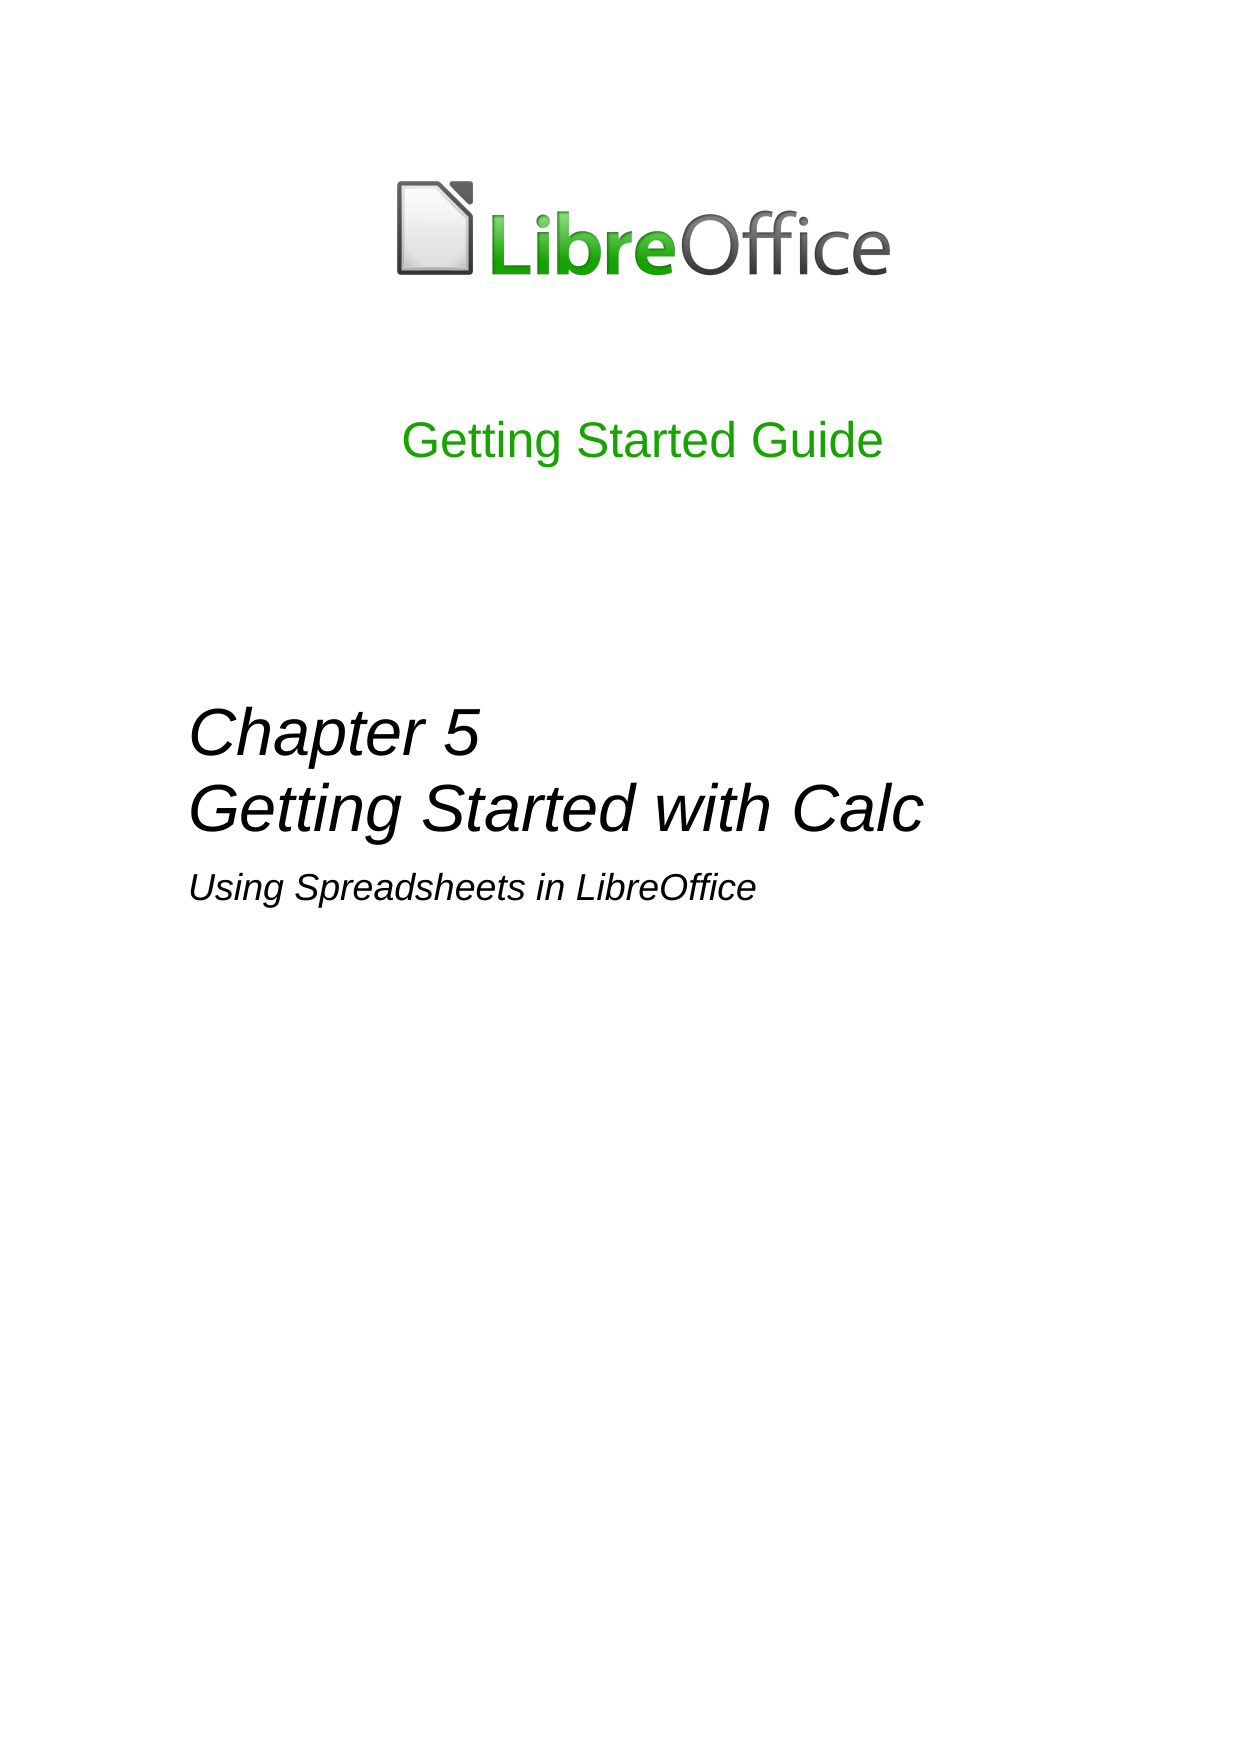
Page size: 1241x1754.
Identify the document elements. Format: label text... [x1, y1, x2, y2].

subtitle Using Spreadsheets in LibreOffice [188, 866, 1098, 909]
title Chapter 5 Getting Started with Calc [188, 693, 1098, 846]
text Getting Started Guide [188, 410, 1098, 468]
picture [392, 177, 893, 282]
